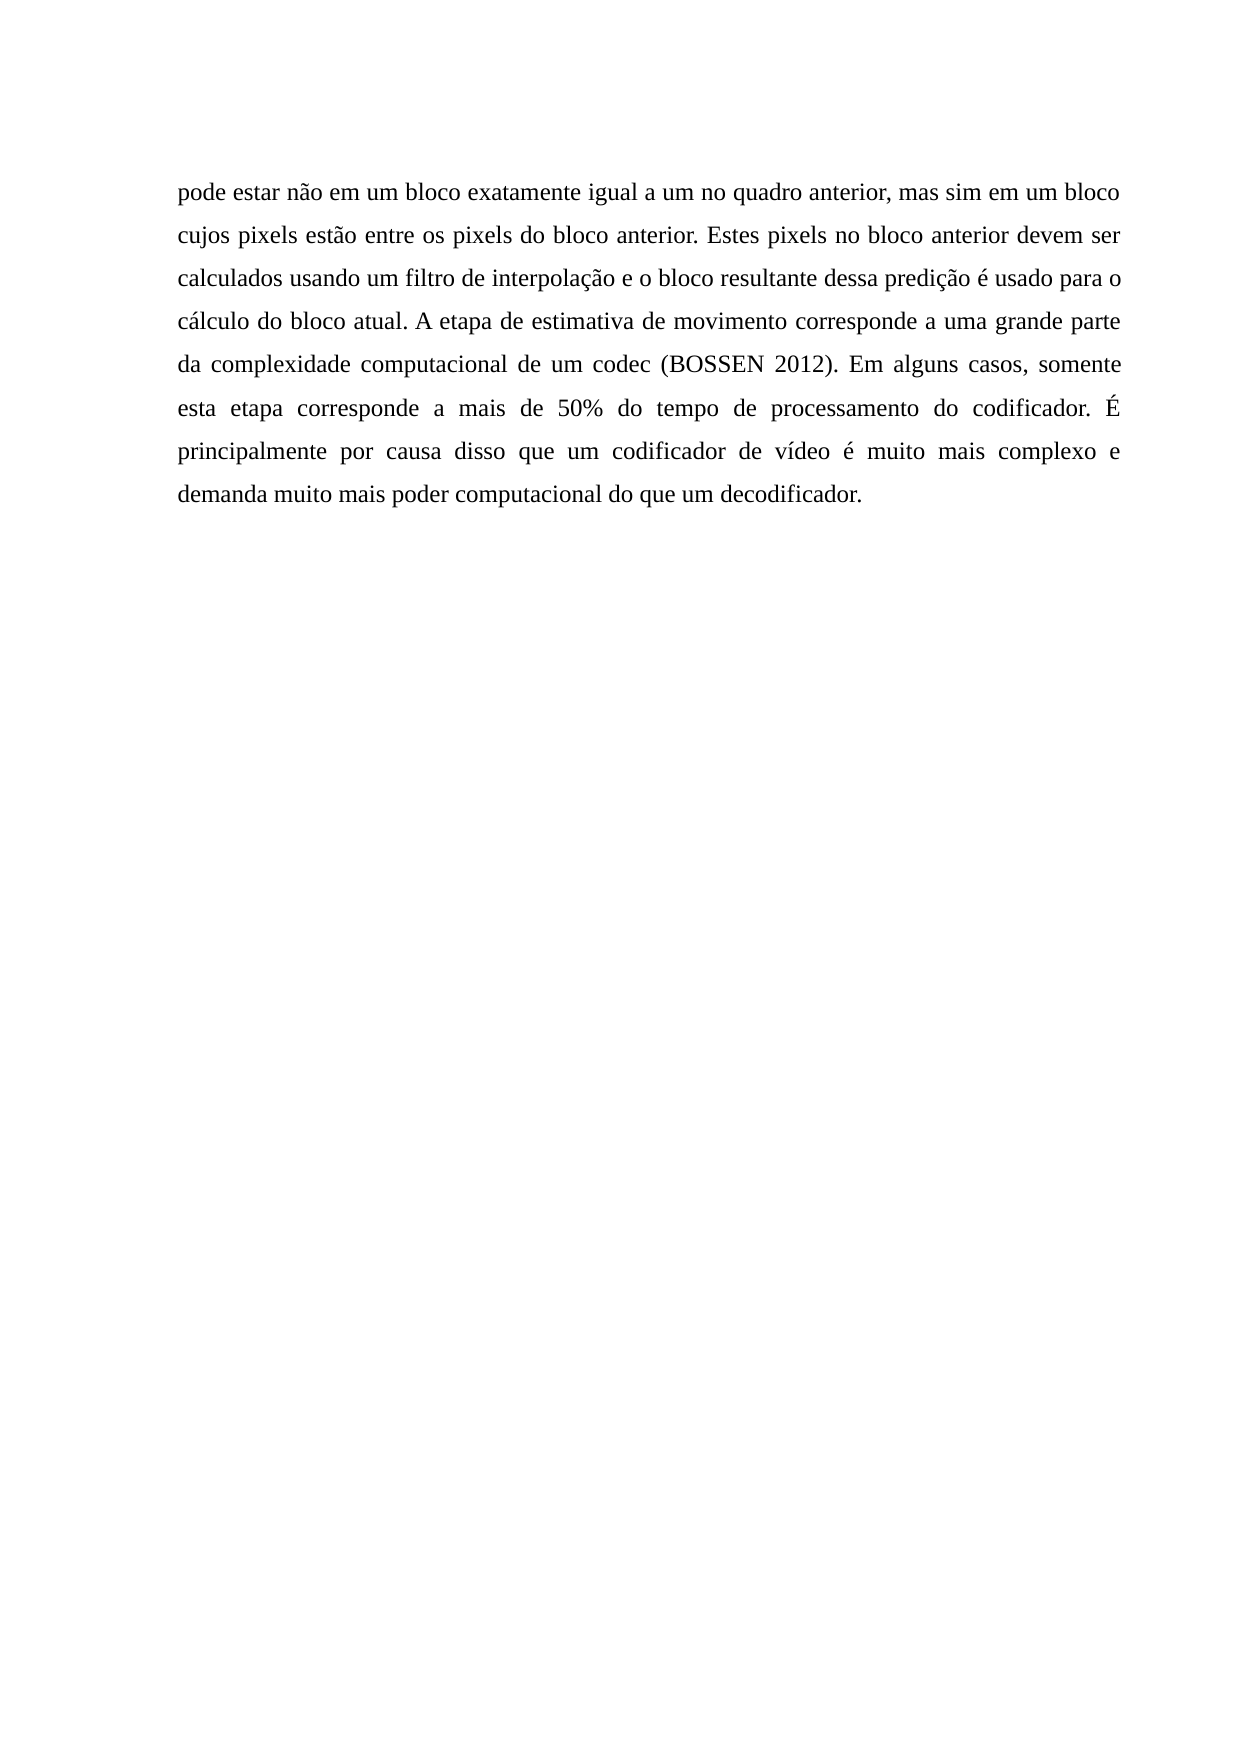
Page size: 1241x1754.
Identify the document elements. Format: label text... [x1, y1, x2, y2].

text pode estar não em um bloco exatamente igual a um no quadro anterior, mas sim em um bloco cujos pixels estão entre os pixels do bloco anterior. Estes pixels no bloco anterior devem ser calculados usando um filtro de interpolação e o bloco resultante dessa predição é usado para o cálculo do bloco atual. A etapa de estimativa de movimento corresponde a uma grande parte da complexidade computacional de um codec (BOSSEN 2012). Em alguns casos, somente esta etapa corresponde a mais de 50% do tempo de processamento do codificador. É principalmente por causa disso que um codificador de vídeo é muito mais complexo e demanda muito mais poder computacional do que um decodificador. [177, 177, 1122, 508]
